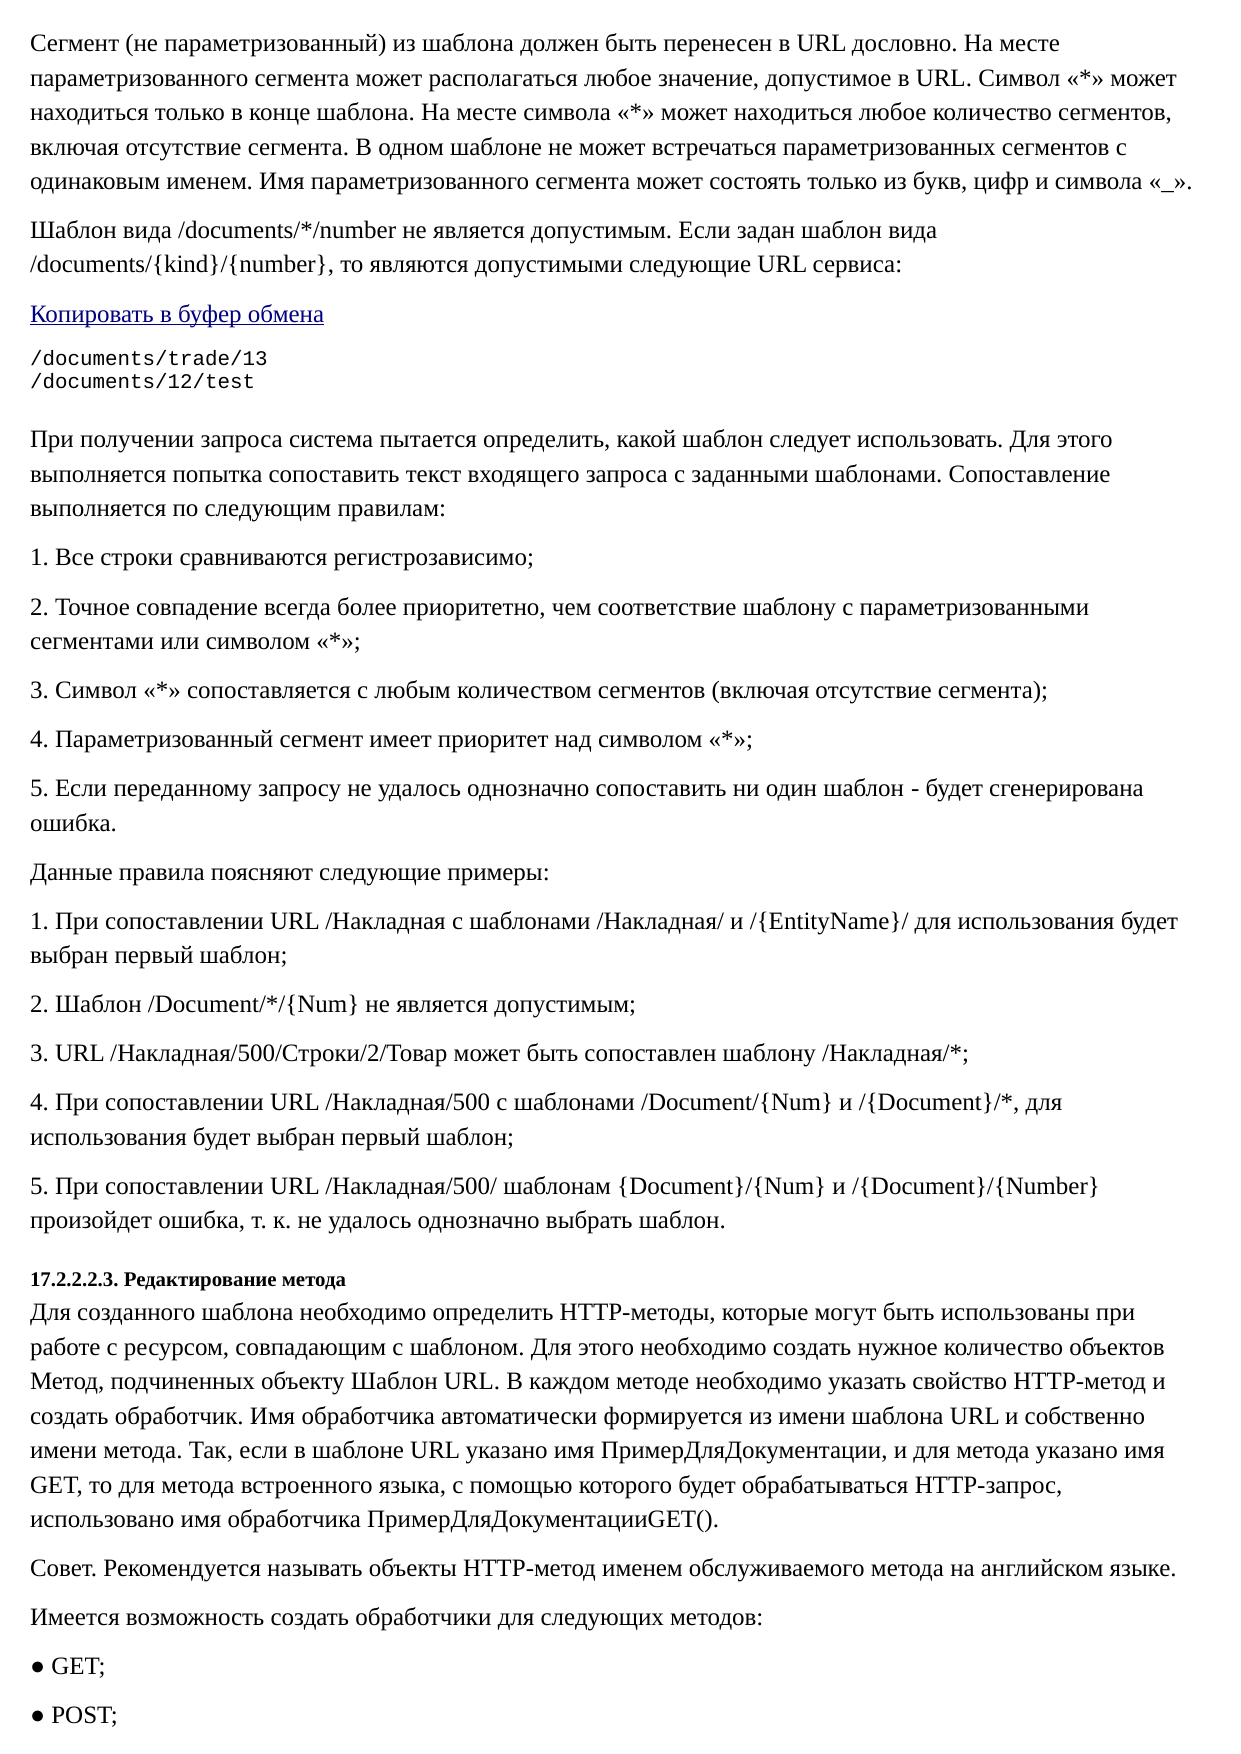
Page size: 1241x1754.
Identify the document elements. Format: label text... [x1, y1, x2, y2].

text 3. URL /Накладная/500/Строки/2/Товар может быть сопоставлен шаблону /Накладная/*; [30, 1038, 1211, 1067]
text Шаблон вида /documents/*/number не является допустимым. Если задан шаблон вида /documents/{kind}/{number}, то являются допустимыми следующие URL сервиса: [30, 215, 1211, 278]
text Копировать в буфер обмена [30, 299, 1211, 327]
text Сегмент (не параметризованный) из шаблона должен быть перенесен в URL дословно. На месте параметризованного сегмента может располагаться любое значение, допустимое в URL. Символ «*» может находиться только в конце шаблона. На месте символа «*» может находиться любое количество сегментов, включая отсутствие сегмента. В одном шаблоне не может встречаться параметризованных сегментов с одинаковым именем. Имя параметризованного сегмента может состоять только из букв, цифр и символа «_». [30, 28, 1211, 195]
text ● GET; [30, 1651, 1211, 1680]
text 4. При сопоставлении URL /Накладная/500 с шаблонами /Document/{Num} и /{Document}/*, для использования будет выбран первый шаблон; [30, 1087, 1211, 1151]
text 1. Все строки сравниваются регистрозависимо; [30, 542, 1211, 571]
text 2. Шаблон /Document/*/{Num} не является допустимым; [30, 989, 1211, 1018]
text 5. Если переданному запросу не удалось однозначно сопоставить ни один шаблон ‑ будет сгенерирована ошибка. [30, 773, 1211, 836]
text 1. При сопоставлении URL /Накладная с шаблонами /Накладная/ и /{EntityName}/ для использования будет выбран первый шаблон; [30, 906, 1211, 969]
text ● POST; [30, 1701, 1211, 1729]
text Имеется возможность создать обработчики для следующих методов: [30, 1602, 1211, 1631]
text 3. Символ «*» сопоставляется с любым количеством сегментов (включая отсутствие сегмента); [30, 675, 1211, 704]
text При получении запроса система пытается определить, какой шаблон следует использовать. Для этого выполняется попытка сопоставить текст входящего запроса с заданными шаблонами. Сопоставление выполняется по следующим правилам: [30, 424, 1211, 522]
text Для созданного шаблона необходимо определить HTTP-методы, которые могут быть использованы при работе с ресурсом, совпадающим с шаблоном. Для этого необходимо создать нужное количество объектов Метод, подчиненных объекту Шаблон URL. В каждом методе необходимо указать свойство HTTP-метод и создать обработчик. Имя обработчика автоматически формируется из имени шаблона URL и собственно имени метода. Так, если в шаблоне URL указано имя ПримерДляДокументации, и для метода указано имя GET, то для метода встроенного языка, с помощью которого будет обрабатываться HTTP-запрос, использовано имя обработчика ПримерДляДокументацииGET(). [30, 1297, 1211, 1533]
text /documents/trade/13 [30, 348, 1211, 371]
subtitle 17.2.2.2.3. Редактирование метода [30, 1267, 1211, 1291]
text Данные правила поясняют следующие примеры: [30, 857, 1211, 886]
text 2. Точное совпадение всегда более приоритетно, чем соответствие шаблону с параметризованными сегментами или символом «*»; [30, 592, 1211, 655]
text Совет. Рекомендуется называть объекты HTTP-метод именем обслуживаемого метода на английском языке. [30, 1553, 1211, 1582]
text /documents/12/test [30, 371, 1211, 395]
text 5. При сопоставлении URL /Накладная/500/ шаблонам {Document}/{Num} и /{Document}/{Number} произойдет ошибка, т. к. не удалось однозначно выбрать шаблон. [30, 1171, 1211, 1234]
text 4. Параметризованный сегмент имеет приоритет над символом «*»; [30, 724, 1211, 753]
